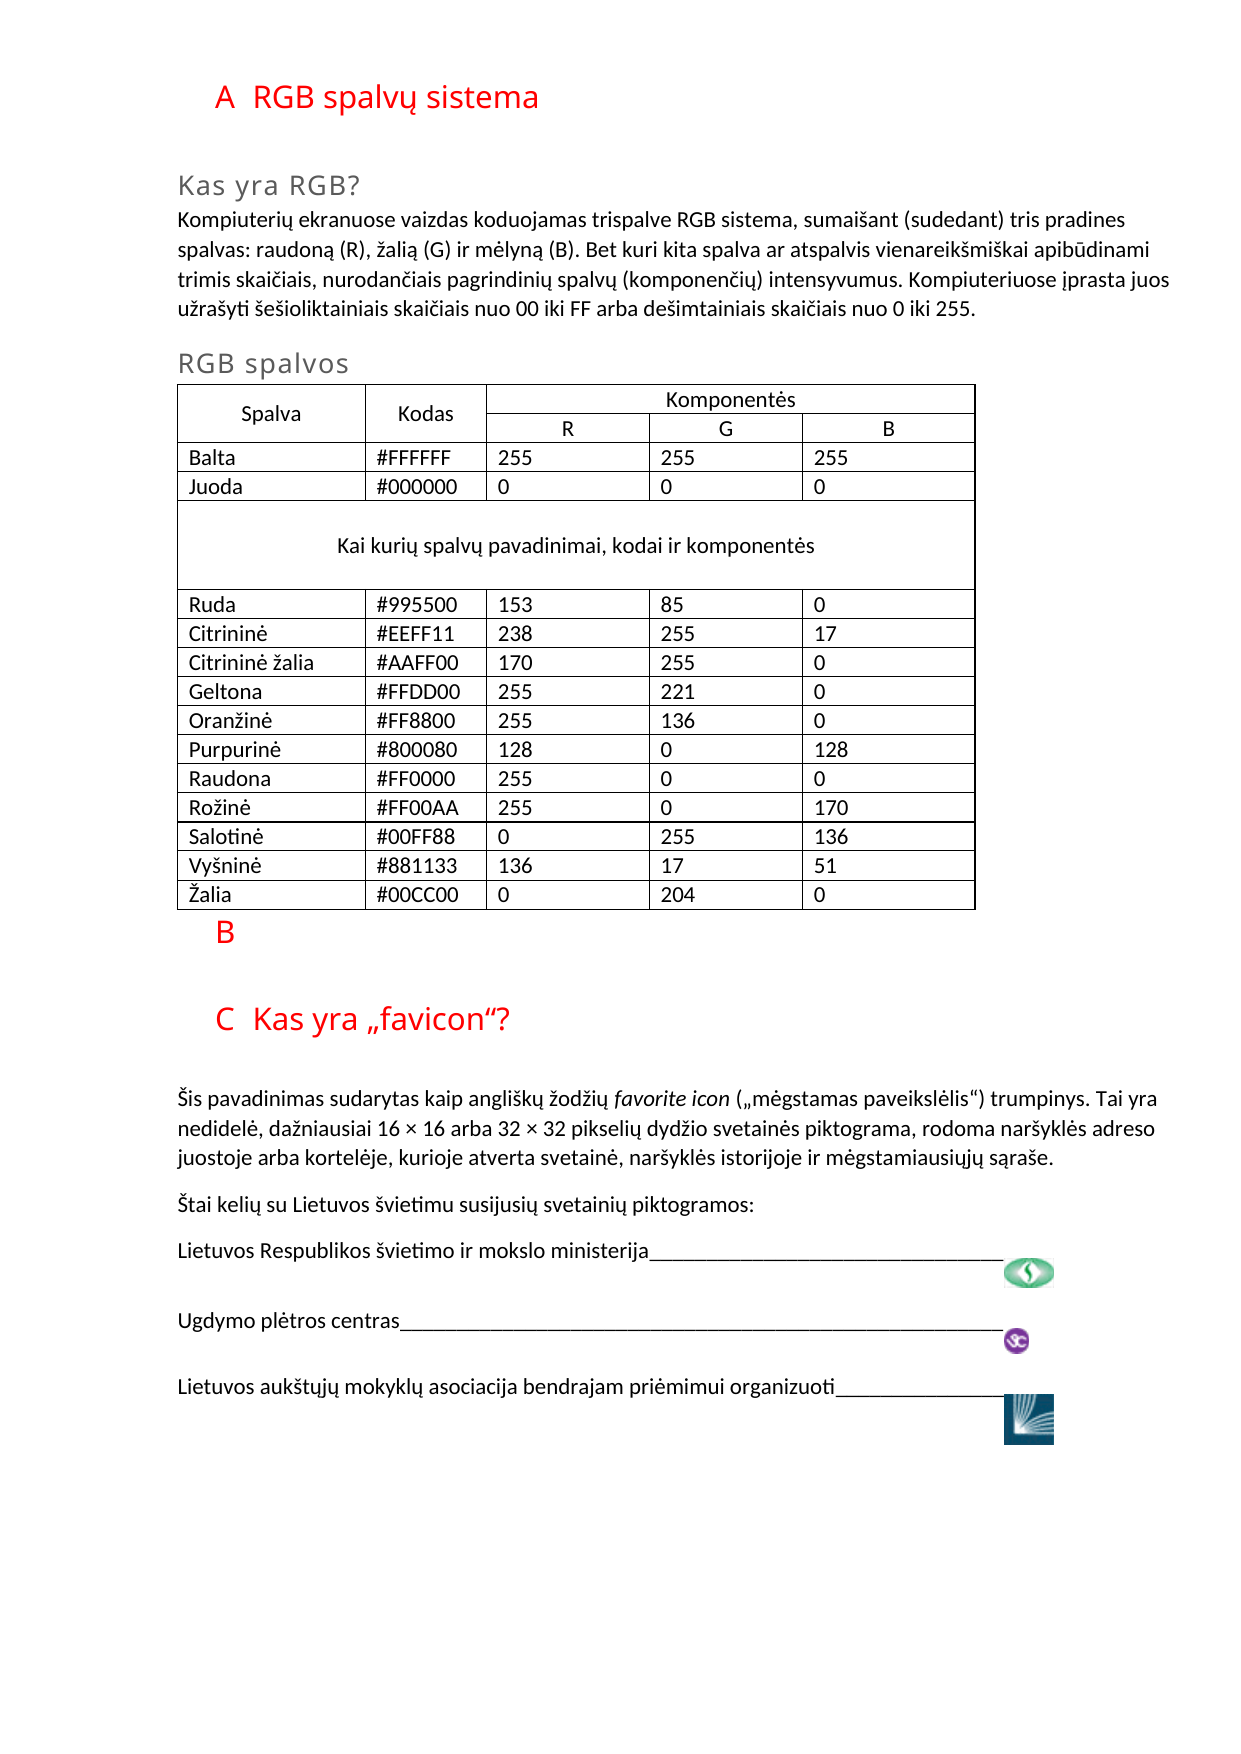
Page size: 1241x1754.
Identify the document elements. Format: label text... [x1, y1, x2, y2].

table_cell 51 [803, 851, 974, 879]
text Šis pavadinimas sudarytas kaip angliškų žodžių favorite icon („mėgstamas paveikslėlis“) trumpinys. Tai yra nedidelė, dažniausiai 16 × 16 arba 32 × 32 pikselių dydžio svetainės piktograma, rodoma naršyklės adreso juostoje arba kortelėje, kurioje atverta svetainė, naršyklės istorijoje ir mėgstamiausiųjų sąraše. [177, 1084, 1181, 1171]
table_cell 0 [650, 472, 802, 500]
table_header Kodas [366, 385, 486, 442]
table_cell G [650, 414, 802, 442]
table_cell #FFFFFF [366, 443, 486, 471]
table_cell Juoda [178, 472, 365, 500]
text Štai kelių su Lietuvos švietimu susijusių svetainių piktogramos: [177, 1190, 1181, 1218]
table_cell 221 [650, 677, 802, 705]
table_cell Balta [178, 443, 365, 471]
table_cell 255 [487, 677, 649, 705]
subtitle RGB spalvos [177, 345, 1181, 382]
table_cell 0 [803, 648, 974, 676]
table_cell 255 [803, 443, 974, 471]
table_cell 255 [650, 619, 802, 647]
table_header Spalva [178, 385, 365, 442]
table_cell 0 [487, 881, 649, 908]
table_cell #AAFF00 [366, 648, 486, 676]
text Ugdymo plėtros centras [177, 1307, 1181, 1354]
table_cell 255 [487, 793, 649, 821]
table_cell 0 [803, 472, 974, 500]
table_cell 0 [803, 677, 974, 705]
table_cell 85 [650, 590, 802, 618]
table_cell 128 [487, 735, 649, 763]
table_cell 17 [803, 619, 974, 647]
table_cell #00CC00 [366, 881, 486, 908]
text Kompiuterių ekranuose vaizdas koduojamas trispalve RGB sistema, sumaišant (sudedant) tris pradines spalvas: raudoną (R), žalią (G) ir mėlyną (B). Bet kuri kita spalva ar atspalvis vienareikšmiškai apibūdinami trimis skaičiais, nurodančiais pagrindinių spalvų (komponenčių) intensyvumus. Kompiuteriuose įprasta juos užrašyti šešioliktainiais skaičiais nuo 00 iki FF arba dešimtainiais skaičiais nuo 0 iki 255. [177, 205, 1181, 322]
table_cell 0 [650, 793, 802, 821]
table_cell 0 [803, 590, 974, 618]
table_cell 255 [650, 648, 802, 676]
table_cell 0 [650, 735, 802, 763]
table_cell 0 [803, 764, 974, 792]
table_cell 255 [650, 823, 802, 850]
table_cell #FF00AA [366, 793, 486, 821]
table_cell 255 [487, 706, 649, 734]
table_cell 17 [650, 851, 802, 879]
table_header Komponentės [487, 385, 974, 413]
table_cell 136 [803, 823, 974, 850]
table_cell 255 [650, 443, 802, 471]
table_cell #FF8800 [366, 706, 486, 734]
table_cell #FF0000 [366, 764, 486, 792]
table_cell 204 [650, 881, 802, 908]
table_cell Rožinė [178, 793, 365, 821]
table_cell #000000 [366, 472, 486, 500]
table_cell #00FF88 [366, 823, 486, 850]
table_cell Geltona [178, 677, 365, 705]
table_cell Kai kurių spalvų pavadinimai, kodai ir komponentės [178, 501, 974, 589]
table_cell R [487, 414, 649, 442]
text Lietuvos aukštųjų mokyklų asociacija bendrajam priėmimui organizuoti [177, 1372, 1181, 1445]
table_cell #FFDD00 [366, 677, 486, 705]
table_cell B [803, 414, 974, 442]
table_cell Žalia [178, 881, 365, 908]
table_cell 0 [650, 764, 802, 792]
table_cell Raudona [178, 764, 365, 792]
table_cell 153 [487, 590, 649, 618]
table_cell 0 [803, 706, 974, 734]
table_cell #800080 [366, 735, 486, 763]
subtitle RGB spalvų sistema [215, 75, 1181, 118]
table_cell 255 [487, 764, 649, 792]
subtitle Kas yra „favicon“? [215, 997, 1181, 1039]
text Lietuvos Respublikos švietimo ir mokslo ministerija [177, 1236, 1181, 1288]
table_cell Oranžinė [178, 706, 365, 734]
table_cell Salotinė [178, 823, 365, 850]
table_cell 170 [803, 793, 974, 821]
table_cell 136 [487, 851, 649, 879]
table_cell 238 [487, 619, 649, 647]
subtitle Kas yra RGB? [177, 166, 1181, 203]
table_cell #995500 [366, 590, 486, 618]
table_cell Citrininė žalia [178, 648, 365, 676]
table_cell Purpurinė [178, 735, 365, 763]
table_cell 255 [487, 443, 649, 471]
table_cell 0 [487, 472, 649, 500]
table_cell Ruda [178, 590, 365, 618]
table_cell 136 [650, 706, 802, 734]
table_cell 0 [803, 881, 974, 908]
table_cell #EEFF11 [366, 619, 486, 647]
table_cell #881133 [366, 851, 486, 879]
table_cell 170 [487, 648, 649, 676]
table_cell Vyšninė [178, 851, 365, 879]
table_cell Citrininė [178, 619, 365, 647]
table_cell 0 [487, 823, 649, 850]
table_cell 128 [803, 735, 974, 763]
